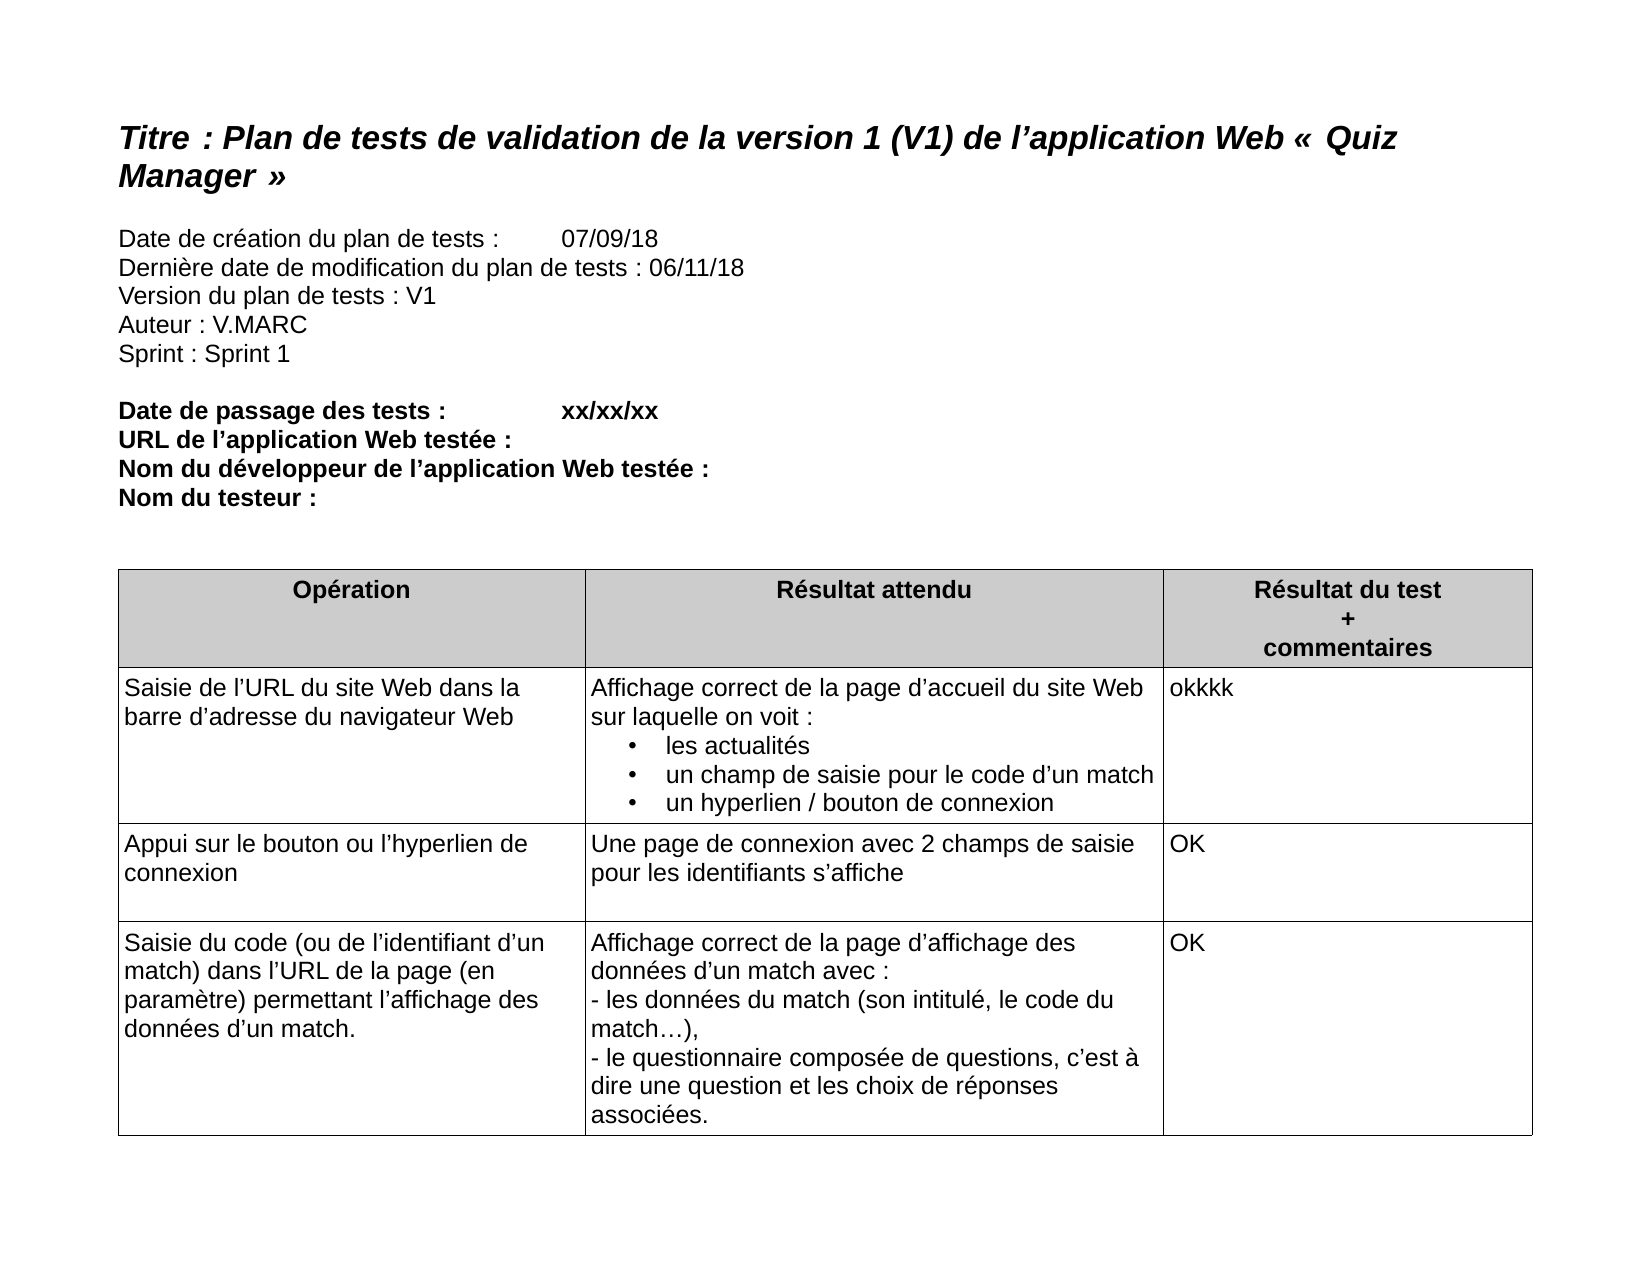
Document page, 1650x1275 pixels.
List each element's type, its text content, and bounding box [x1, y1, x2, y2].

text Nom du testeur : [118, 482, 1532, 511]
text Titre : Plan de tests de validation de la version 1 (V1) de l’application Web « Quiz Manager » [118, 118, 1532, 195]
text Date de passage des tests : xx/xx/xx [118, 396, 1532, 425]
table_header Opération [119, 570, 585, 667]
table_cell OK [1164, 824, 1532, 921]
text Version du plan de tests : V1 [118, 281, 1532, 310]
table_cell Appui sur le bouton ou l’hyperlien de connexion [119, 824, 585, 921]
table_header Résultat du test + commentaires [1164, 570, 1532, 667]
table_cell Saisie du code (ou de l’identifiant d’un match) dans l’URL de la page (en paramètre) permettant l’affichage des données d’un match. [119, 922, 585, 1134]
table_cell Affichage correct de la page d’affichage des données d’un match avec : - les données du match (son intitulé, le code du match…), - le questionnaire composée de questions, c’est à dire une question et les choix de réponses associées. [586, 922, 1163, 1134]
text Nom du développeur de l’application Web testée : [118, 454, 1532, 482]
text Date de création du plan de tests : 07/09/18 [118, 224, 1532, 252]
text Dernière date de modification du plan de tests : 06/11/18 [118, 252, 1532, 281]
table_cell okkkk [1164, 668, 1532, 823]
table_header Résultat attendu [586, 570, 1163, 667]
text URL de l’application Web testée : [118, 425, 1532, 454]
text Sprint : Sprint 1 [118, 339, 1532, 367]
text Auteur : V.MARC [118, 310, 1532, 339]
table_cell OK [1164, 922, 1532, 1134]
table_cell Une page de connexion avec 2 champs de saisie pour les identifiants s’affiche [586, 824, 1163, 921]
table_cell Saisie de l’URL du site Web dans la barre d’adresse du navigateur Web [119, 668, 585, 823]
table_cell Affichage correct de la page d’accueil du site Web sur laquelle on voit : les actualités un champ de saisie pour le code d’un match un hyperlien / bouton de connexion [586, 668, 1163, 823]
